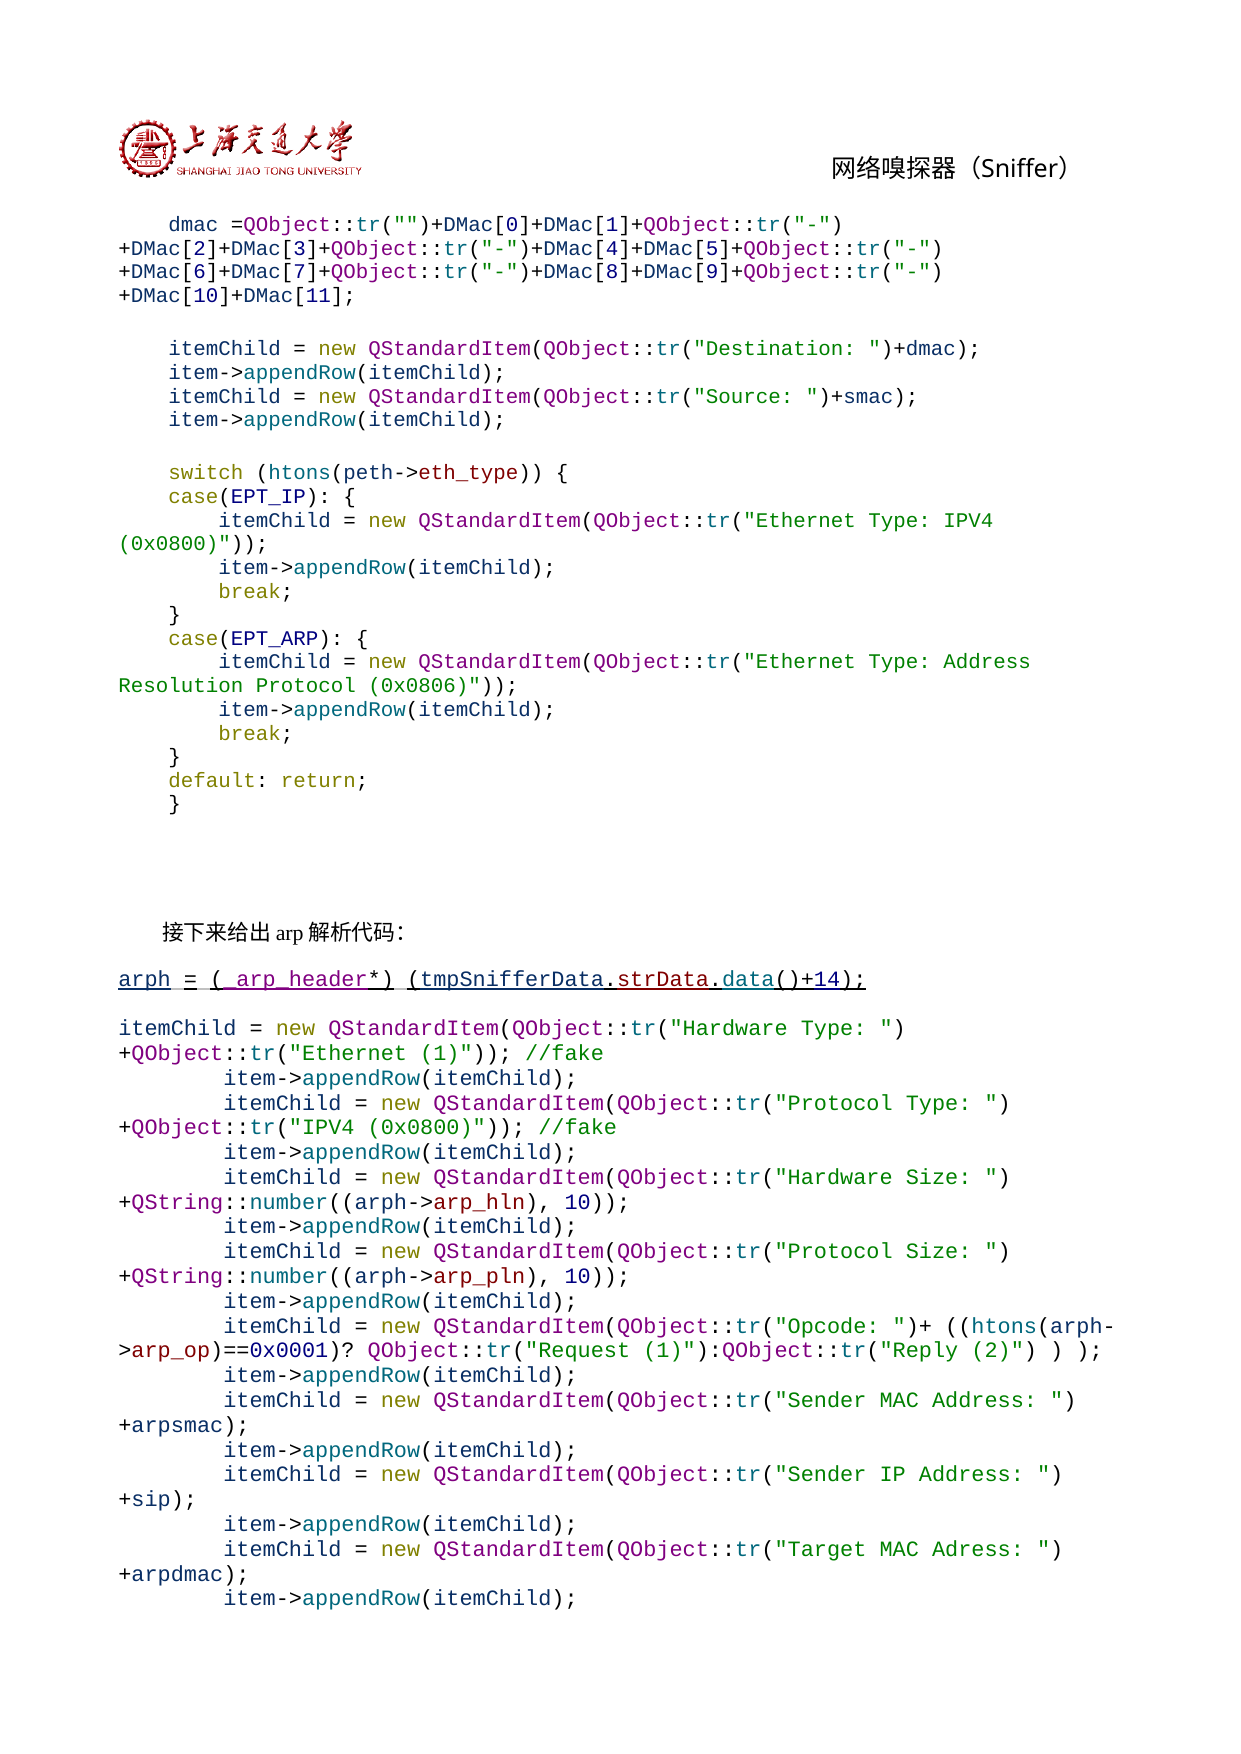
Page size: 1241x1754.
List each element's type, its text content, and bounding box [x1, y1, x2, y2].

text itemChild = new QStandardItem(QObject::tr("Target MAC Adress: ")+arpdmac); [118, 1538, 1122, 1587]
text item->appendRow(itemChild); [118, 1141, 1122, 1166]
text default: return; [118, 770, 1122, 793]
text } [118, 746, 1122, 770]
text itemChild = new QStandardItem(QObject::tr("Sender MAC Address: ")+arpsmac); [118, 1389, 1122, 1439]
text case(EPT_ARP): { [118, 628, 1122, 652]
text itemChild = new QStandardItem(QObject::tr("Protocol Size: ")+QString::number((arph->arp_pln), 10)); [118, 1240, 1122, 1290]
text switch (htons(peth->eth_type)) { [118, 462, 1122, 486]
text case(EPT_IP): { [118, 486, 1122, 510]
text arph = (_arp_header*) (tmpSnifferData.strData.data()+14); [118, 968, 1122, 992]
text itemChild = new QStandardItem(QObject::tr("Destination: ")+dmac); [118, 338, 1122, 362]
text item->appendRow(itemChild); [118, 1216, 1122, 1240]
text itemChild = new QStandardItem(QObject::tr("Hardware Size: ")+QString::number((arph->arp_hln), 10)); [118, 1166, 1122, 1216]
text 接下来给出arp解析代码： [118, 915, 1122, 947]
text itemChild = new QStandardItem(QObject::tr("Hardware Type: ")+QObject::tr("Ethernet (1)")); //fake [118, 1017, 1122, 1067]
text item->appendRow(itemChild); [118, 1290, 1122, 1315]
text item->appendRow(itemChild); [118, 362, 1122, 386]
text itemChild = new QStandardItem(QObject::tr("Ethernet Type: IPV4 (0x0800)")); [118, 510, 1122, 557]
text item->appendRow(itemChild); [118, 1067, 1122, 1092]
text dmac =QObject::tr("")+DMac[0]+DMac[1]+QObject::tr("-")+DMac[2]+DMac[3]+QObject::tr("-")+DMac[4]+DMac[5]+QObject::tr("-")+DMac[6]+DMac[7]+QObject::tr("-")+DMac[8]+DMac[9]+QObject::tr("-")+DMac[10]+DMac[11]; [118, 214, 1122, 309]
text item->appendRow(itemChild); [118, 1587, 1122, 1612]
text } [118, 793, 1122, 817]
text break; [118, 581, 1122, 604]
text item->appendRow(itemChild); [118, 1513, 1122, 1538]
text itemChild = new QStandardItem(QObject::tr("Protocol Type: ")+QObject::tr("IPV4 (0x0800)")); //fake [118, 1092, 1122, 1141]
text item->appendRow(itemChild); [118, 1439, 1122, 1463]
text itemChild = new QStandardItem(QObject::tr("Source: ")+smac); [118, 386, 1122, 409]
text item->appendRow(itemChild); [118, 557, 1122, 581]
text } [118, 604, 1122, 628]
text break; [118, 722, 1122, 746]
text itemChild = new QStandardItem(QObject::tr("Ethernet Type: Address Resolution Protocol (0x0806)")); [118, 652, 1122, 699]
picture [118, 118, 362, 178]
text itemChild = new QStandardItem(QObject::tr("Opcode: ")+ ((htons(arph->arp_op)==0x0001)? QObject::tr("Request (1)"):QObject::tr("Reply (2)") ) ); [118, 1315, 1122, 1364]
text itemChild = new QStandardItem(QObject::tr("Sender IP Address: ")+sip); [118, 1463, 1122, 1513]
text item->appendRow(itemChild); [118, 1364, 1122, 1389]
text item->appendRow(itemChild); [118, 409, 1122, 433]
text item->appendRow(itemChild); [118, 699, 1122, 722]
